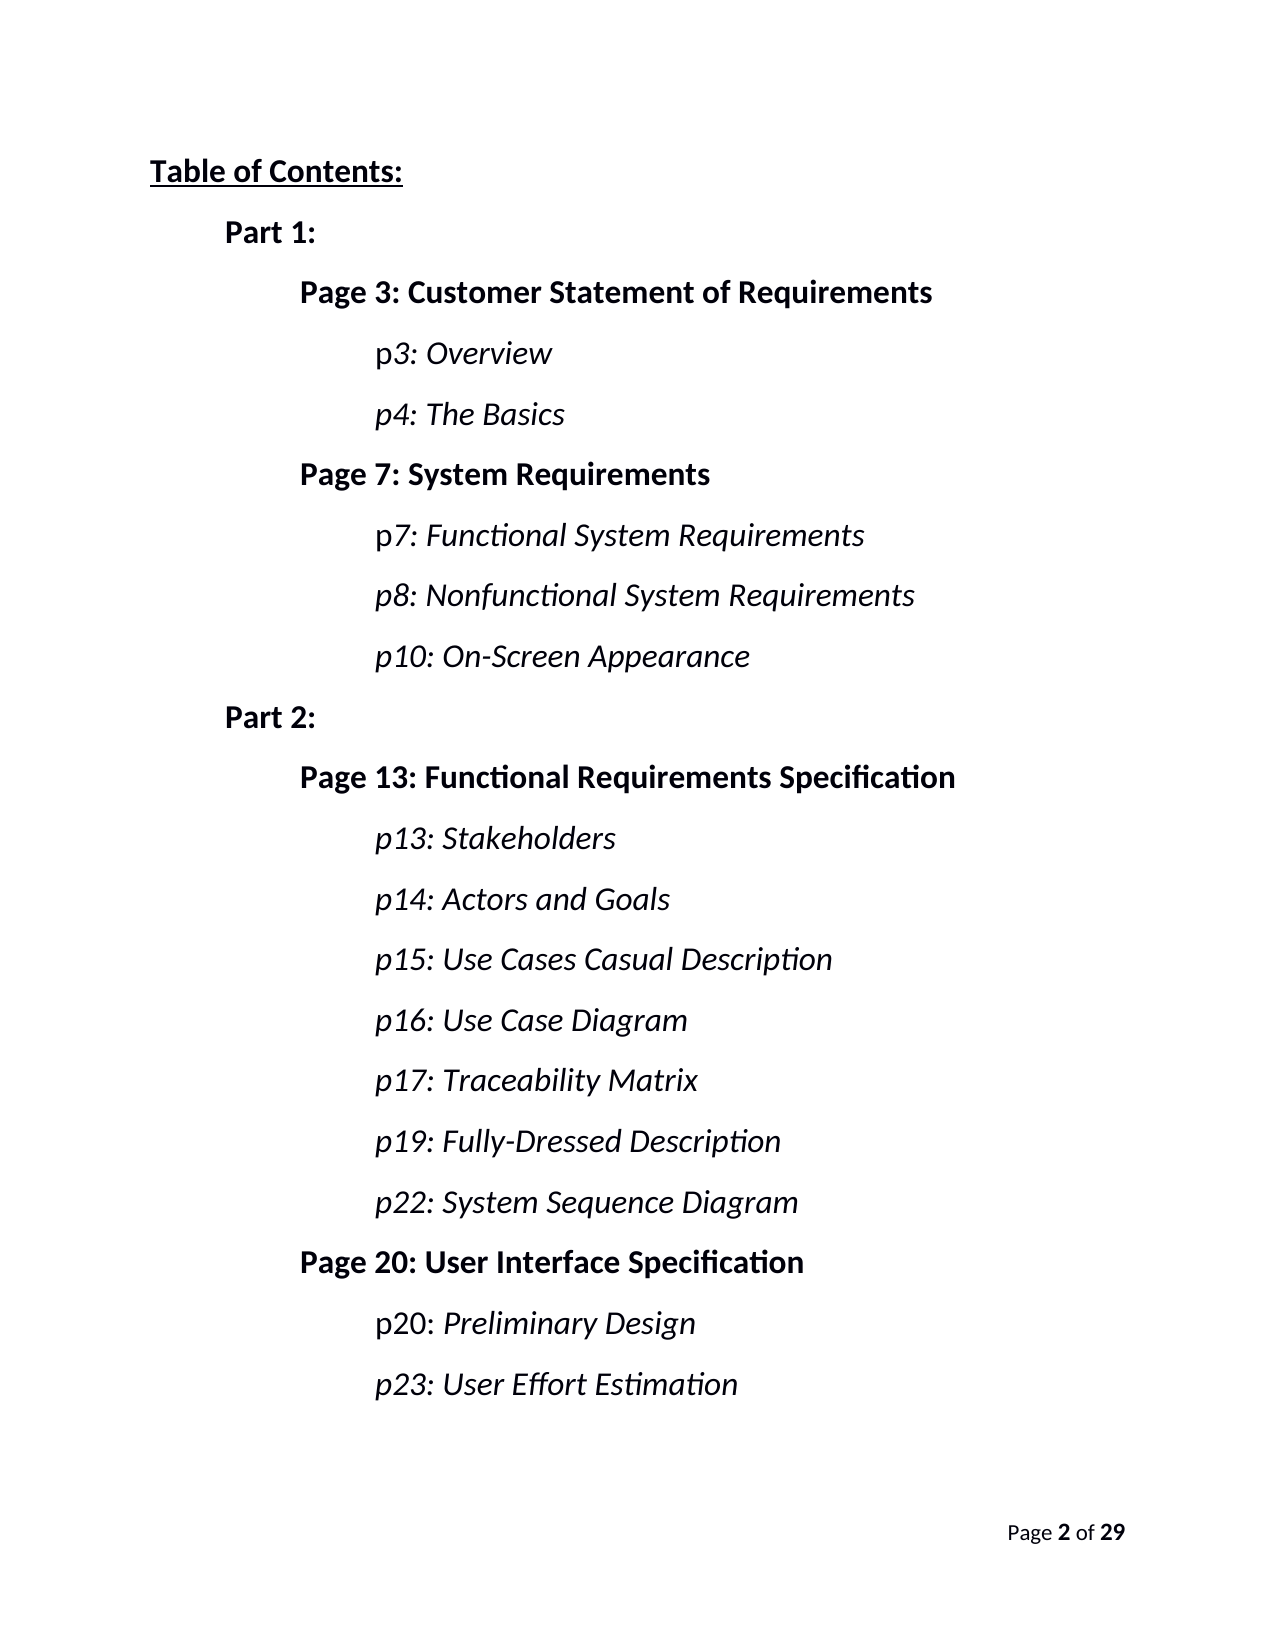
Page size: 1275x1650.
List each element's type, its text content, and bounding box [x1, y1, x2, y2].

text p19: Fully-Dressed Description [150, 1120, 1125, 1161]
text p17: Traceability Matrix [150, 1059, 1125, 1100]
text p16: Use Case Diagram [150, 999, 1125, 1039]
text p13: Stakeholders [150, 817, 1125, 858]
text p10: On-Screen Appearance [150, 635, 1125, 676]
text Page 3: Customer Statement of Requirements [150, 271, 1125, 312]
text Part 1: [150, 211, 1125, 251]
text Part 2: [150, 696, 1125, 736]
text p4: The Basics [150, 392, 1125, 433]
text Table of Contents: [150, 150, 1125, 191]
text p22: System Sequence Diagram [150, 1181, 1125, 1221]
text Page 13: Functional Requirements Specification [150, 756, 1125, 797]
text p15: Use Cases Casual Description [150, 938, 1125, 979]
text p8: Nonfunctional System Requirements [150, 574, 1125, 615]
text Page 20: User Interface Specification [150, 1241, 1125, 1282]
text p20: Preliminary Design [150, 1302, 1125, 1343]
text p23: User Effort Estimation [150, 1362, 1125, 1403]
text Page 7: System Requirements [150, 453, 1125, 494]
text p14: Actors and Goals [150, 877, 1125, 918]
text p7: Functional System Requirements [150, 514, 1125, 554]
text p3: Overview [150, 332, 1125, 373]
